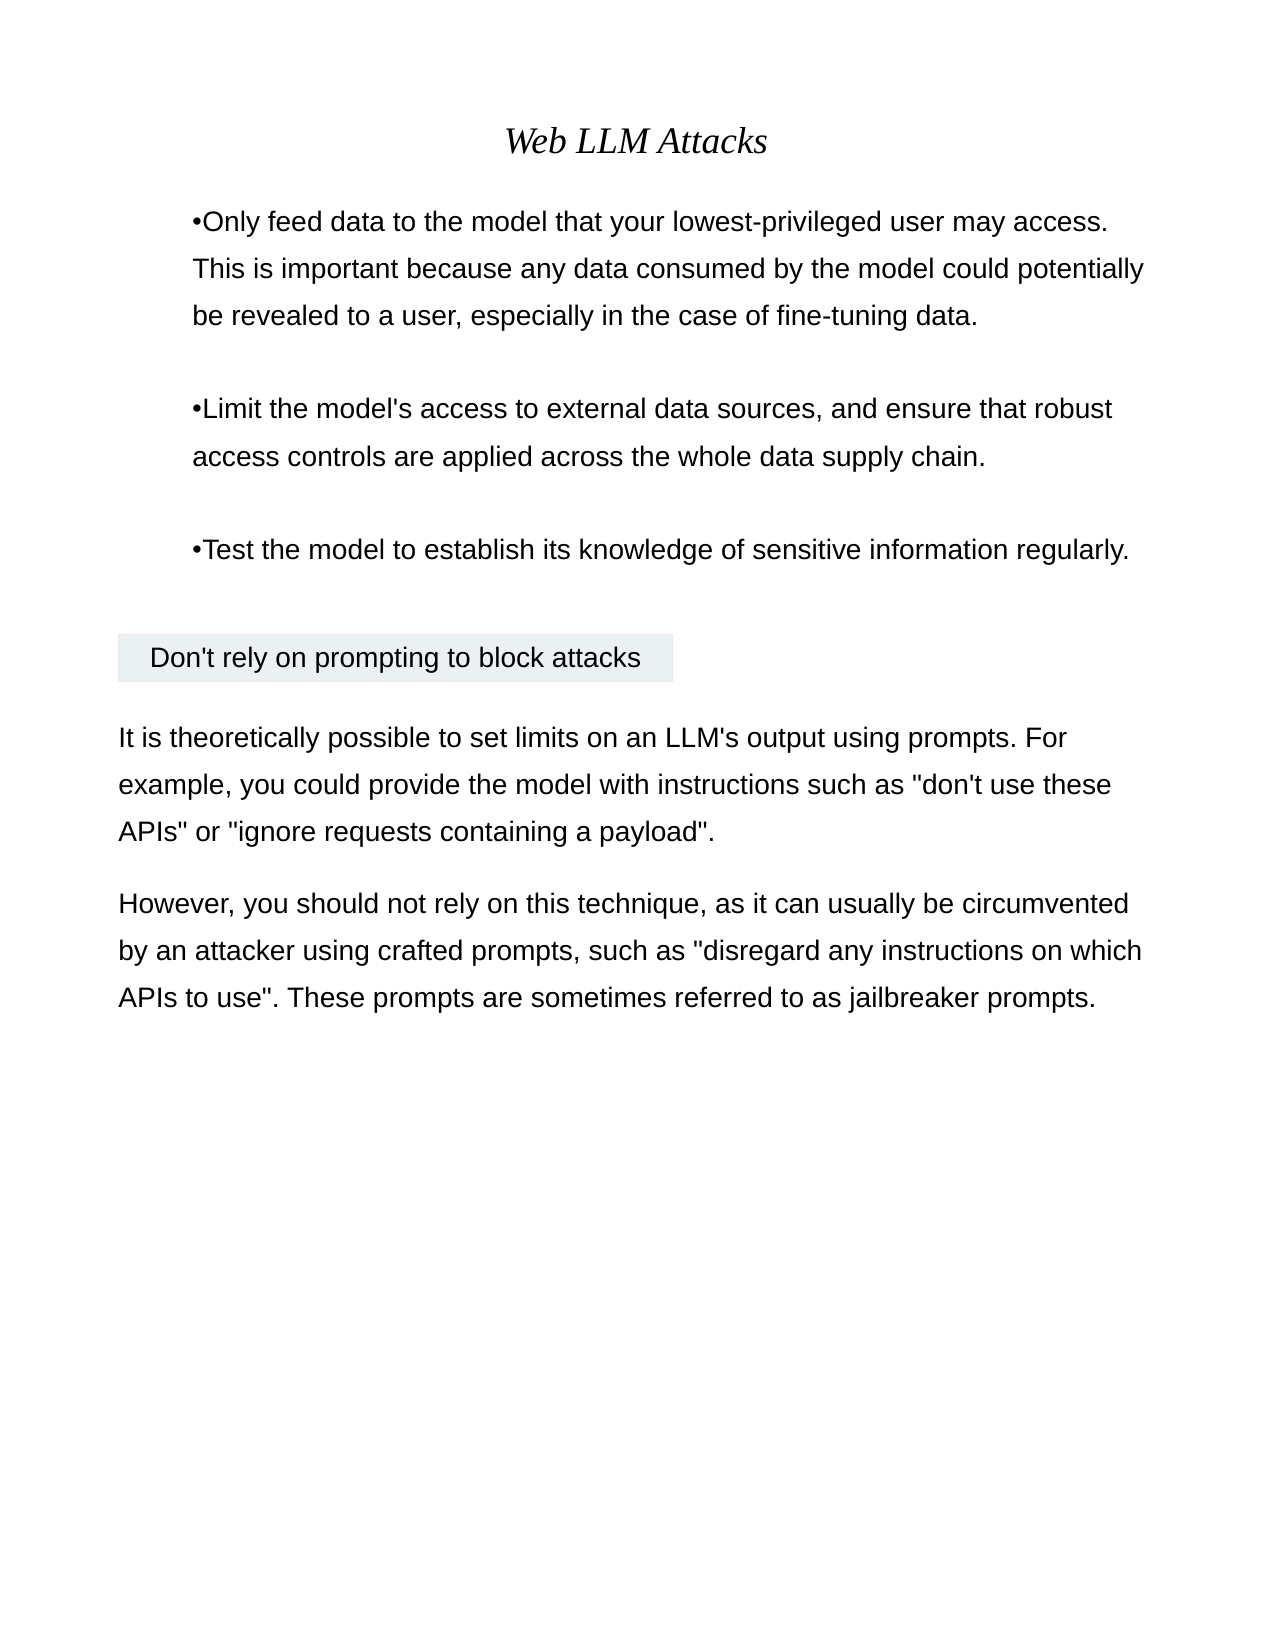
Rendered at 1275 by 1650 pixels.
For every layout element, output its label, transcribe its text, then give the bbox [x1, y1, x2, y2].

subtitle [673, 633, 1157, 682]
list Limit the model's access to external data sources, and ensure that robust access controls are applied across the whole data supply chain. [118, 378, 1157, 472]
text It is theoretically possible to set limits on an LLM's output using prompts. For example, you could provide the model with instructions such as "don't use these APIs" or "ignore requests containing a payload". [118, 707, 1157, 847]
text However, you should not rely on this technique, as it can usually be circumvented by an attacker using crafted prompts, such as "disregard any instructions on which APIs to use". These prompts are sometimes referred to as jailbreaker prompts. [118, 872, 1157, 1013]
list Only feed data to the model that your lowest-privileged user may access. This is important because any data consumed by the model could potentially be revealed to a user, especially in the case of fine-tuning data. [118, 191, 1157, 331]
list Test the model to establish its knowledge of sensitive information regularly. [118, 519, 1157, 566]
subtitle Don't rely on prompting to block attacks [119, 635, 672, 681]
